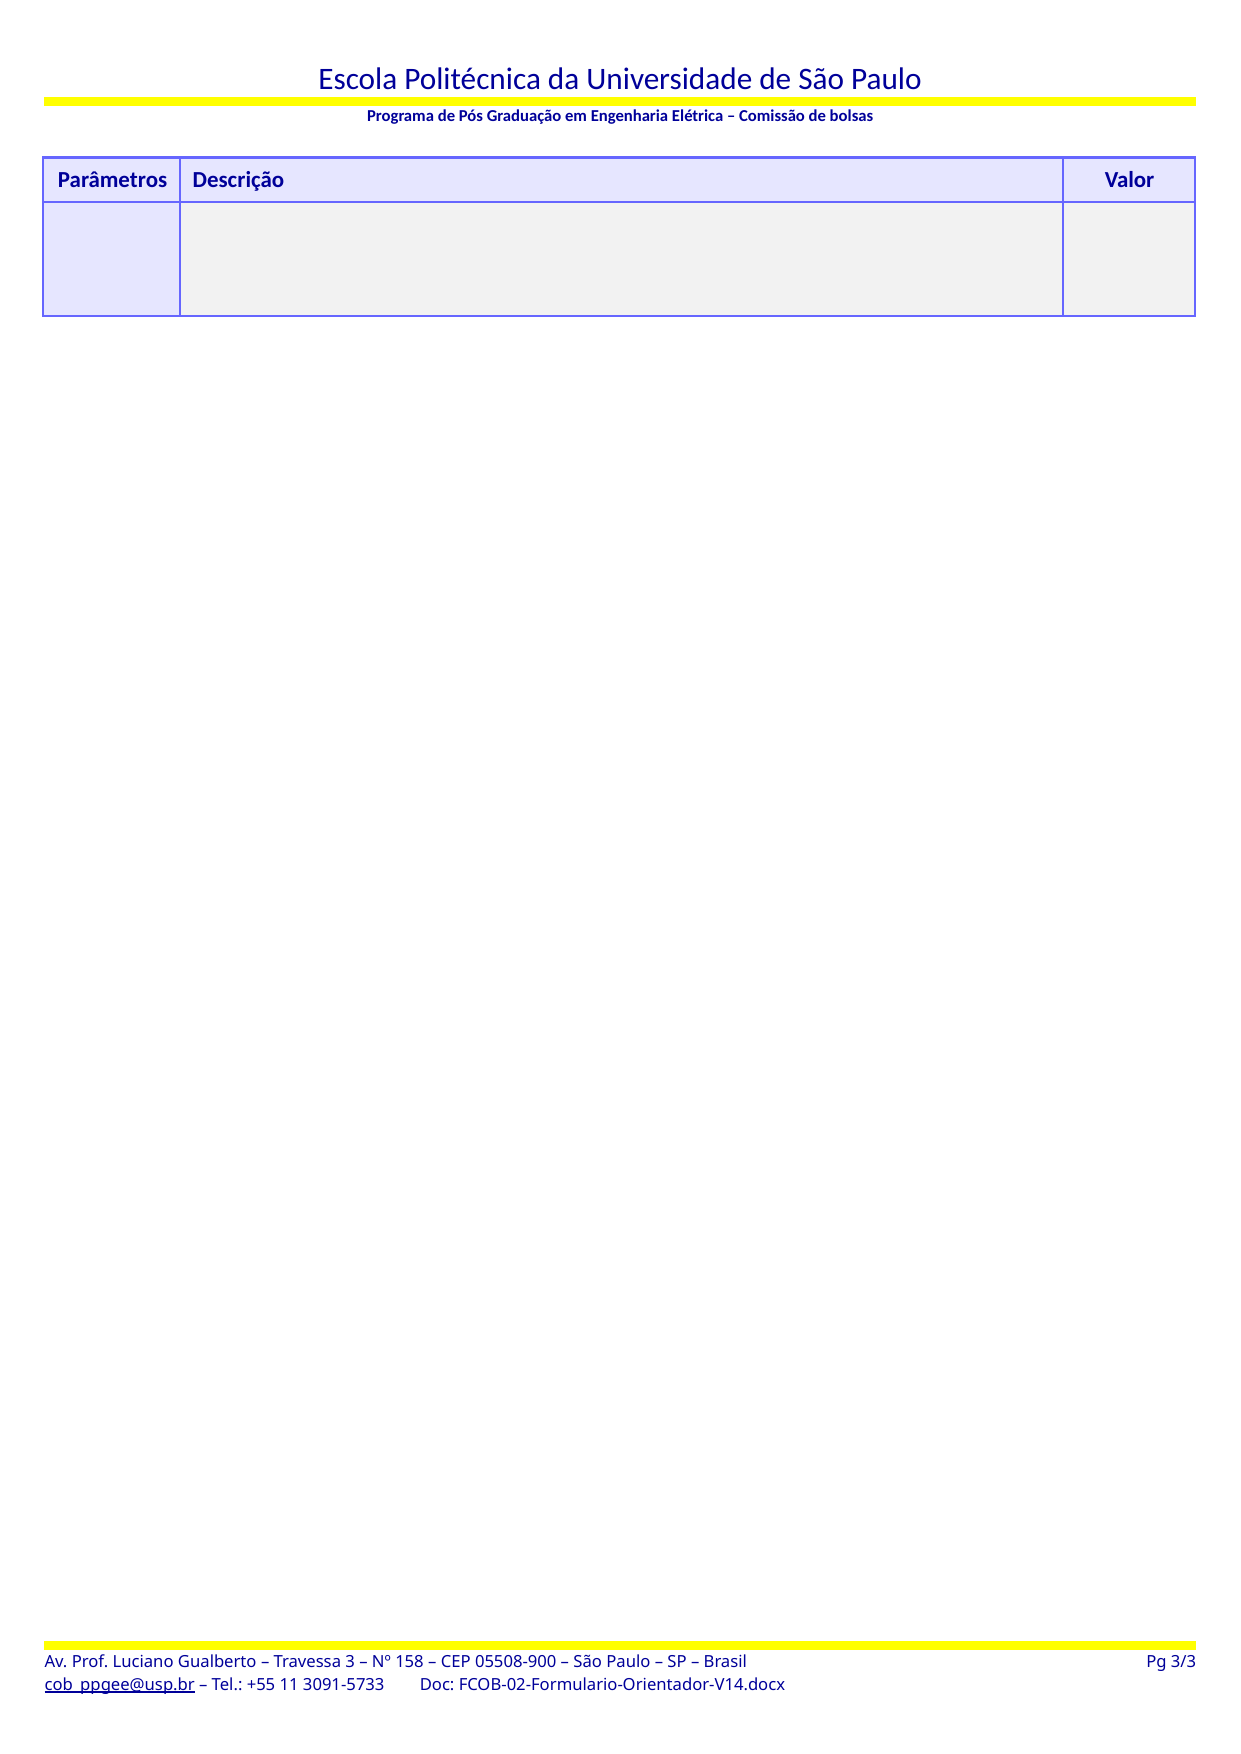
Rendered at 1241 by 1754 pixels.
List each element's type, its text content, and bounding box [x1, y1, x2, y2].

table_header Valor [1064, 159, 1194, 201]
table_cell [181, 203, 1062, 315]
table_cell [44, 203, 179, 315]
table_cell [1064, 203, 1194, 315]
table_header Parâmetros [44, 159, 179, 201]
table_header Descrição [181, 159, 1062, 201]
